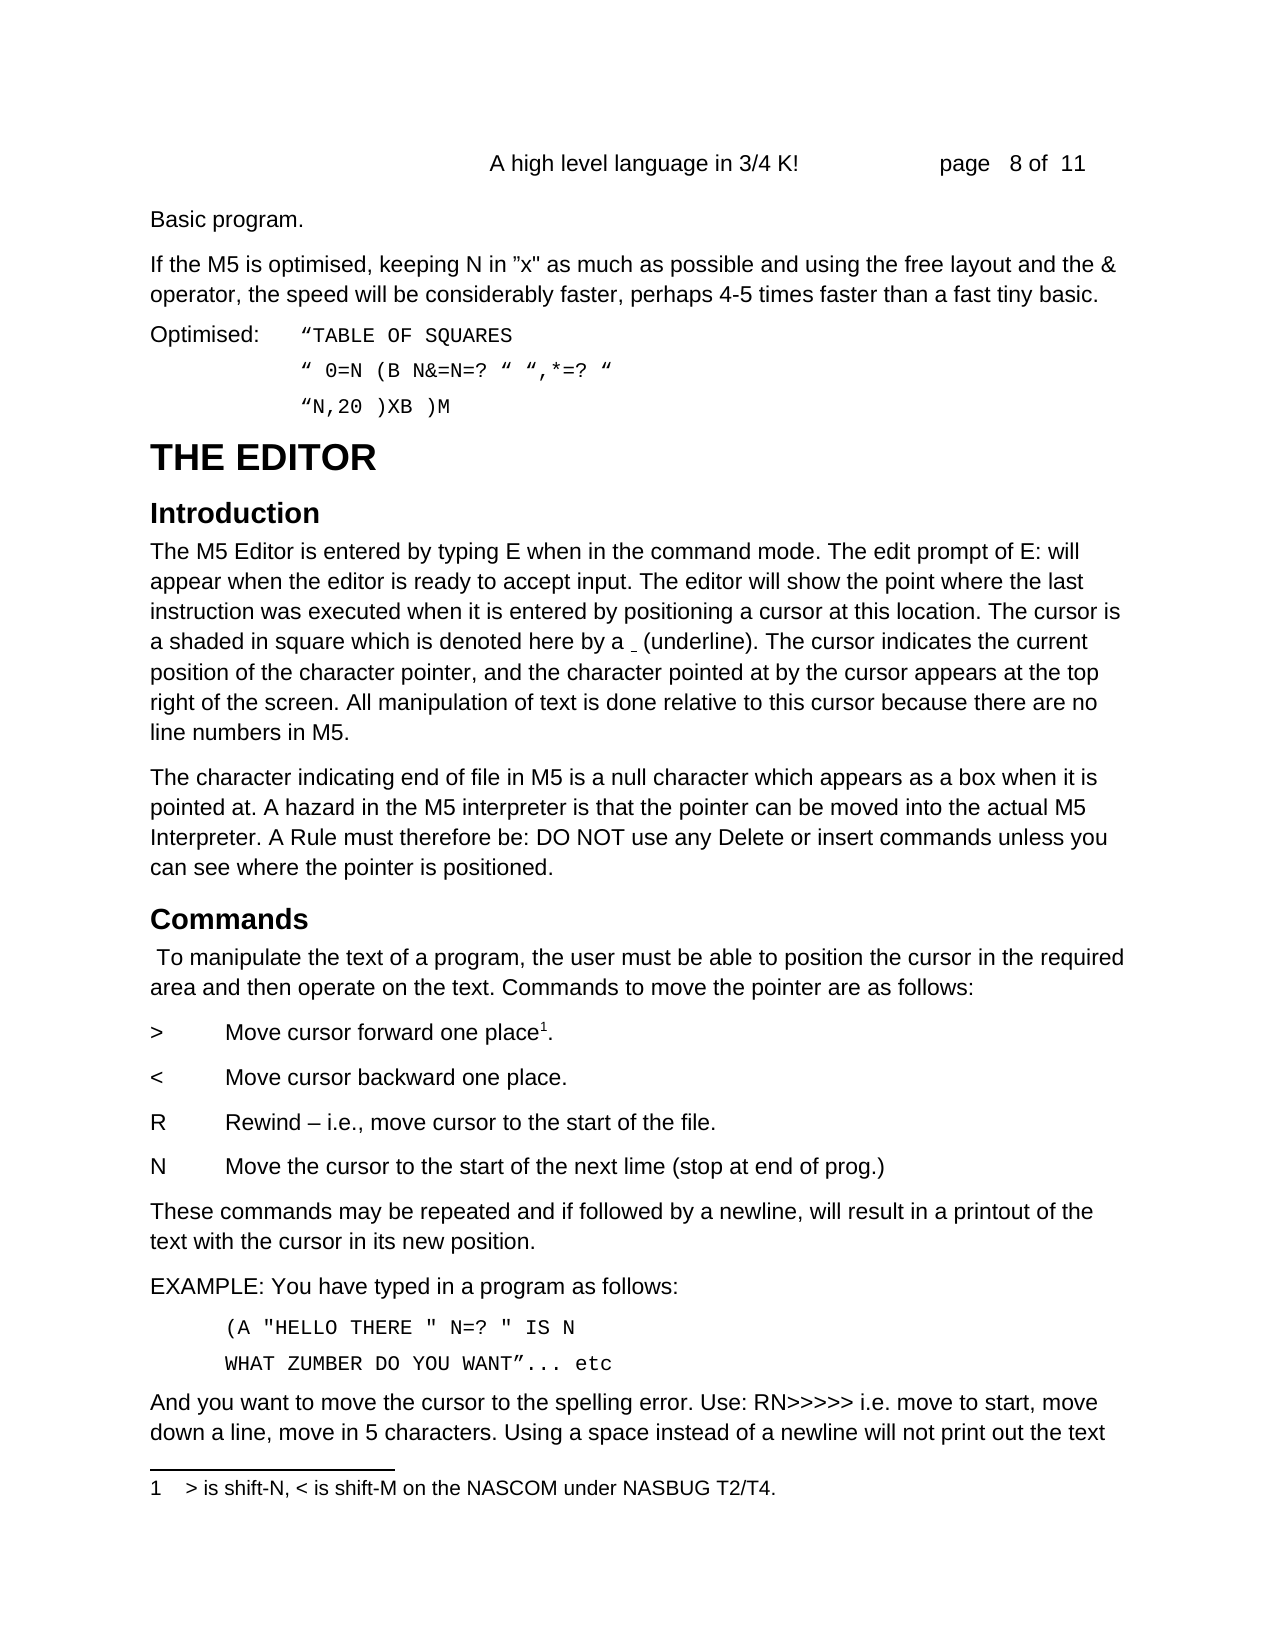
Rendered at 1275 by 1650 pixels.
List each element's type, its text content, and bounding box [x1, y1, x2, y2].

text “ 0=N (B N&=N=? “ “,*=? “ [150, 361, 1125, 382]
text The M5 Editor is entered by typing E when in the command mode. The edit prompt of E: will appear when the editor is ready to accept input. The editor will show the point where the last instruction was executed when it is entered by positioning a cursor at this location. The cursor is a shaded in square which is denoted here by a (underline). The cursor indicates the current position of the character pointer, and the character pointed at by the cursor appears at the top right of the screen. All manipulation of text is done relative to this cursor because there are no line numbers in M5. [150, 538, 1125, 745]
text N Move the cursor to the start of the next lime (stop at end of prog.) [150, 1153, 1125, 1180]
text The character indicating end of file in M5 is a null character which appears as a box when it is pointed at. A hazard in the M5 interpreter is that the pointer can be moved into the actual M5 Interpreter. A Rule must therefore be: DO NOT use any Delete or insert commands unless you can see where the pointer is positioned. [150, 764, 1125, 881]
text Optimised: “TABLE OF SQUARES [150, 326, 1125, 346]
subtitle Commands [150, 902, 1125, 936]
text These commands may be repeated and if followed by a newline, will result in a printout of the text with the cursor in its new position. [150, 1198, 1125, 1255]
text “N,20 )XB )M [150, 396, 1125, 417]
text And you want to move the cursor to the spelling error. Use: RN>>>>> i.e. move to start, move down a line, move in 5 characters. Using a space instead of a newline will not print out the text [150, 1389, 1125, 1445]
text EXAMPLE: You have typed in a program as follows: [150, 1273, 1125, 1299]
text R Rewind – i.e., move cursor to the start of the file. [150, 1108, 1125, 1135]
text If the M5 is optimised, keeping N in ”x" as much as possible and using the free layout and the & operator, the speed will be considerably faster, perhaps 4-5 times faster than a fast tiny basic. [150, 251, 1125, 307]
text WHAT ZUMBER DO YOU WANT”... etc [150, 1353, 1125, 1374]
text > Move cursor forward one place. [150, 1019, 1125, 1045]
text > is shift-N, < is shift-M on the NASCOM under NASBUG T2/T4. [150, 1476, 1125, 1500]
subtitle Introduction [150, 496, 1125, 529]
text (A "HELLO THERE " N=? " IS N [150, 1318, 1125, 1339]
subtitle THE EDITOR [150, 435, 1125, 478]
text Basic program. [150, 206, 1125, 232]
text To manipulate the text of a program, the user must be able to position the cursor in the required area and then operate on the text. Commands to move the pointer are as follows: [150, 944, 1125, 1001]
text < Move cursor backward one place. [150, 1064, 1125, 1090]
